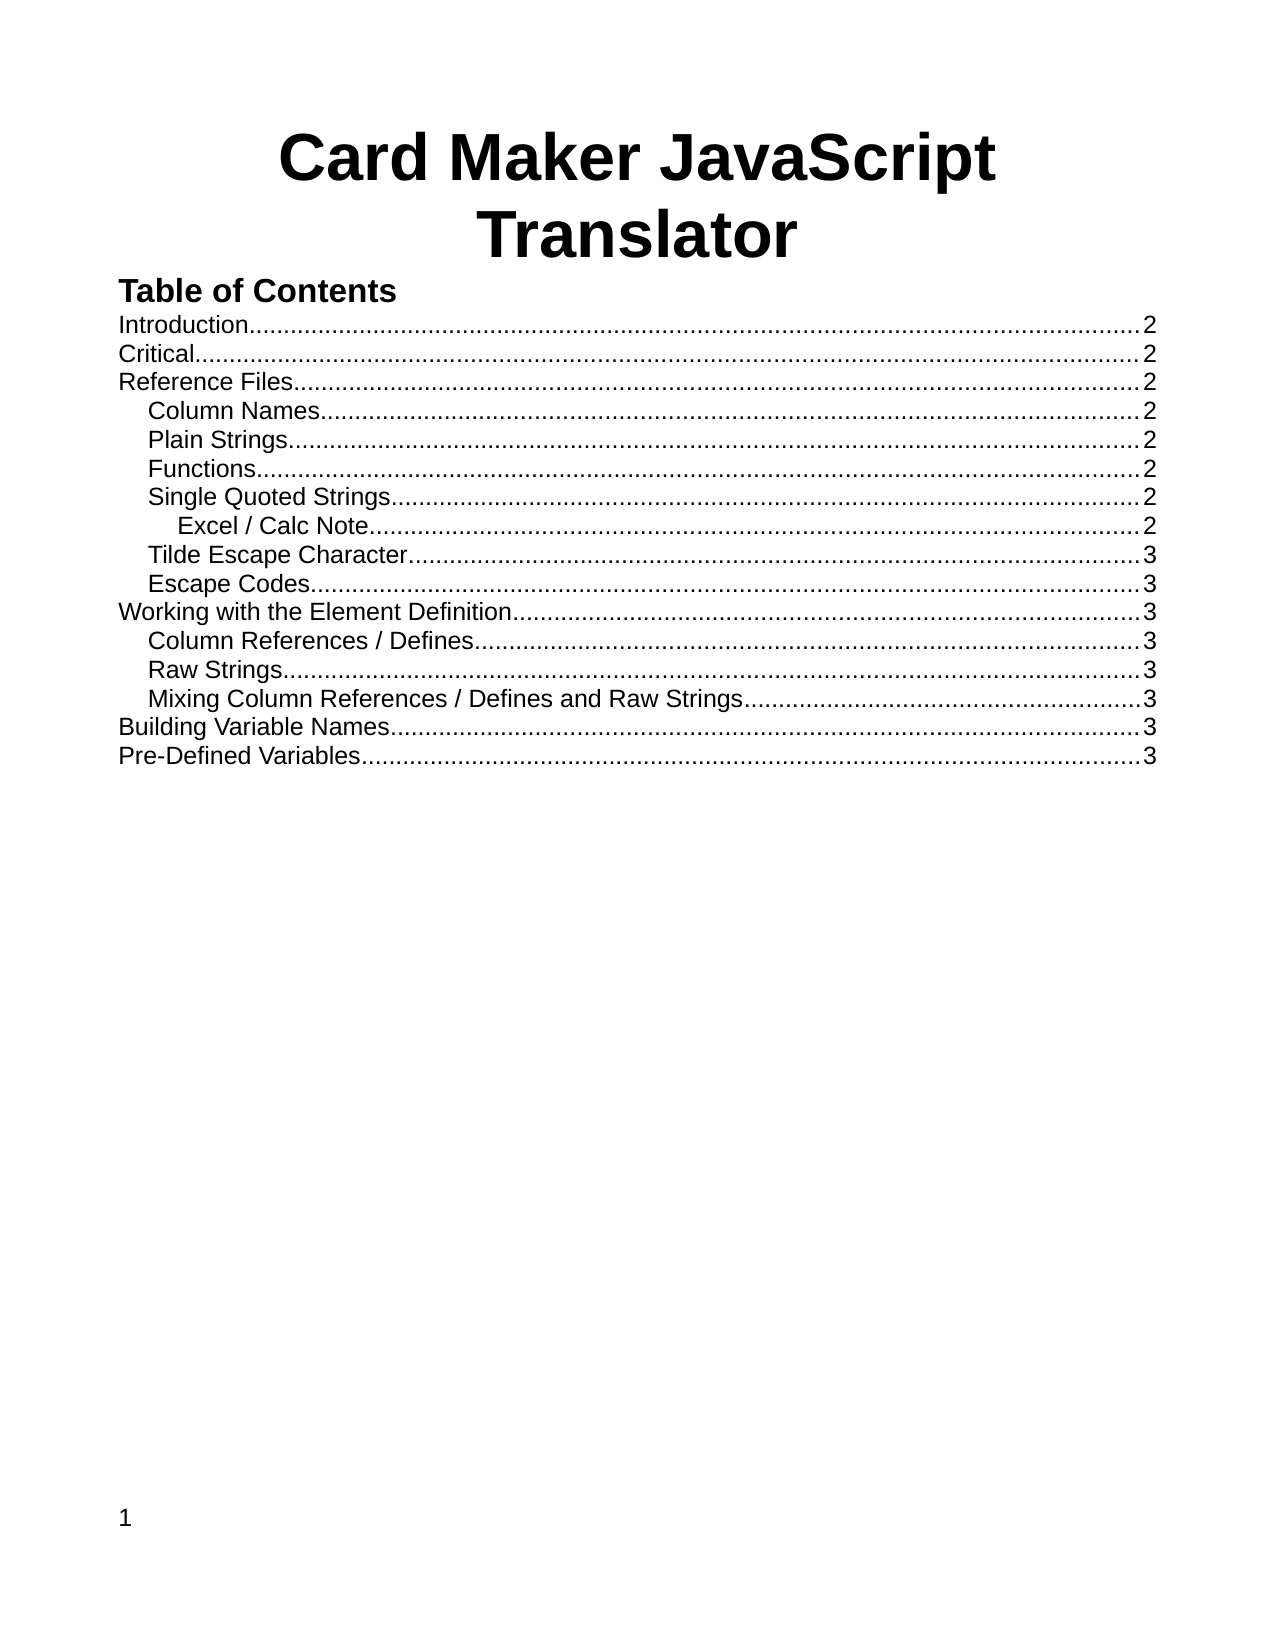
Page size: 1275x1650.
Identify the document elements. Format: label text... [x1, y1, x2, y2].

text Reference Files 2 [118, 367, 1157, 396]
text Escape Codes 3 [148, 569, 1157, 597]
subtitle Table of Contents [118, 271, 1157, 310]
text Working with the Element Definition 3 [118, 597, 1157, 626]
text Building Variable Names 3 [118, 712, 1157, 741]
text Card Maker JavaScript Translator [118, 118, 1157, 271]
text Single Quoted Strings 2 [148, 482, 1157, 511]
text Critical 2 [118, 339, 1157, 367]
text Mixing Column References / Defines and Raw Strings 3 [148, 684, 1157, 712]
text Tilde Escape Character 3 [148, 540, 1157, 569]
text Introduction 2 [118, 310, 1157, 339]
text Column References / Defines 3 [148, 626, 1157, 655]
text Excel / Calc Note 2 [177, 511, 1157, 540]
text Functions 2 [148, 454, 1157, 482]
text Raw Strings 3 [148, 655, 1157, 684]
text Pre-Defined Variables 3 [118, 741, 1157, 770]
text Plain Strings 2 [148, 425, 1157, 454]
text Column Names 2 [148, 396, 1157, 425]
